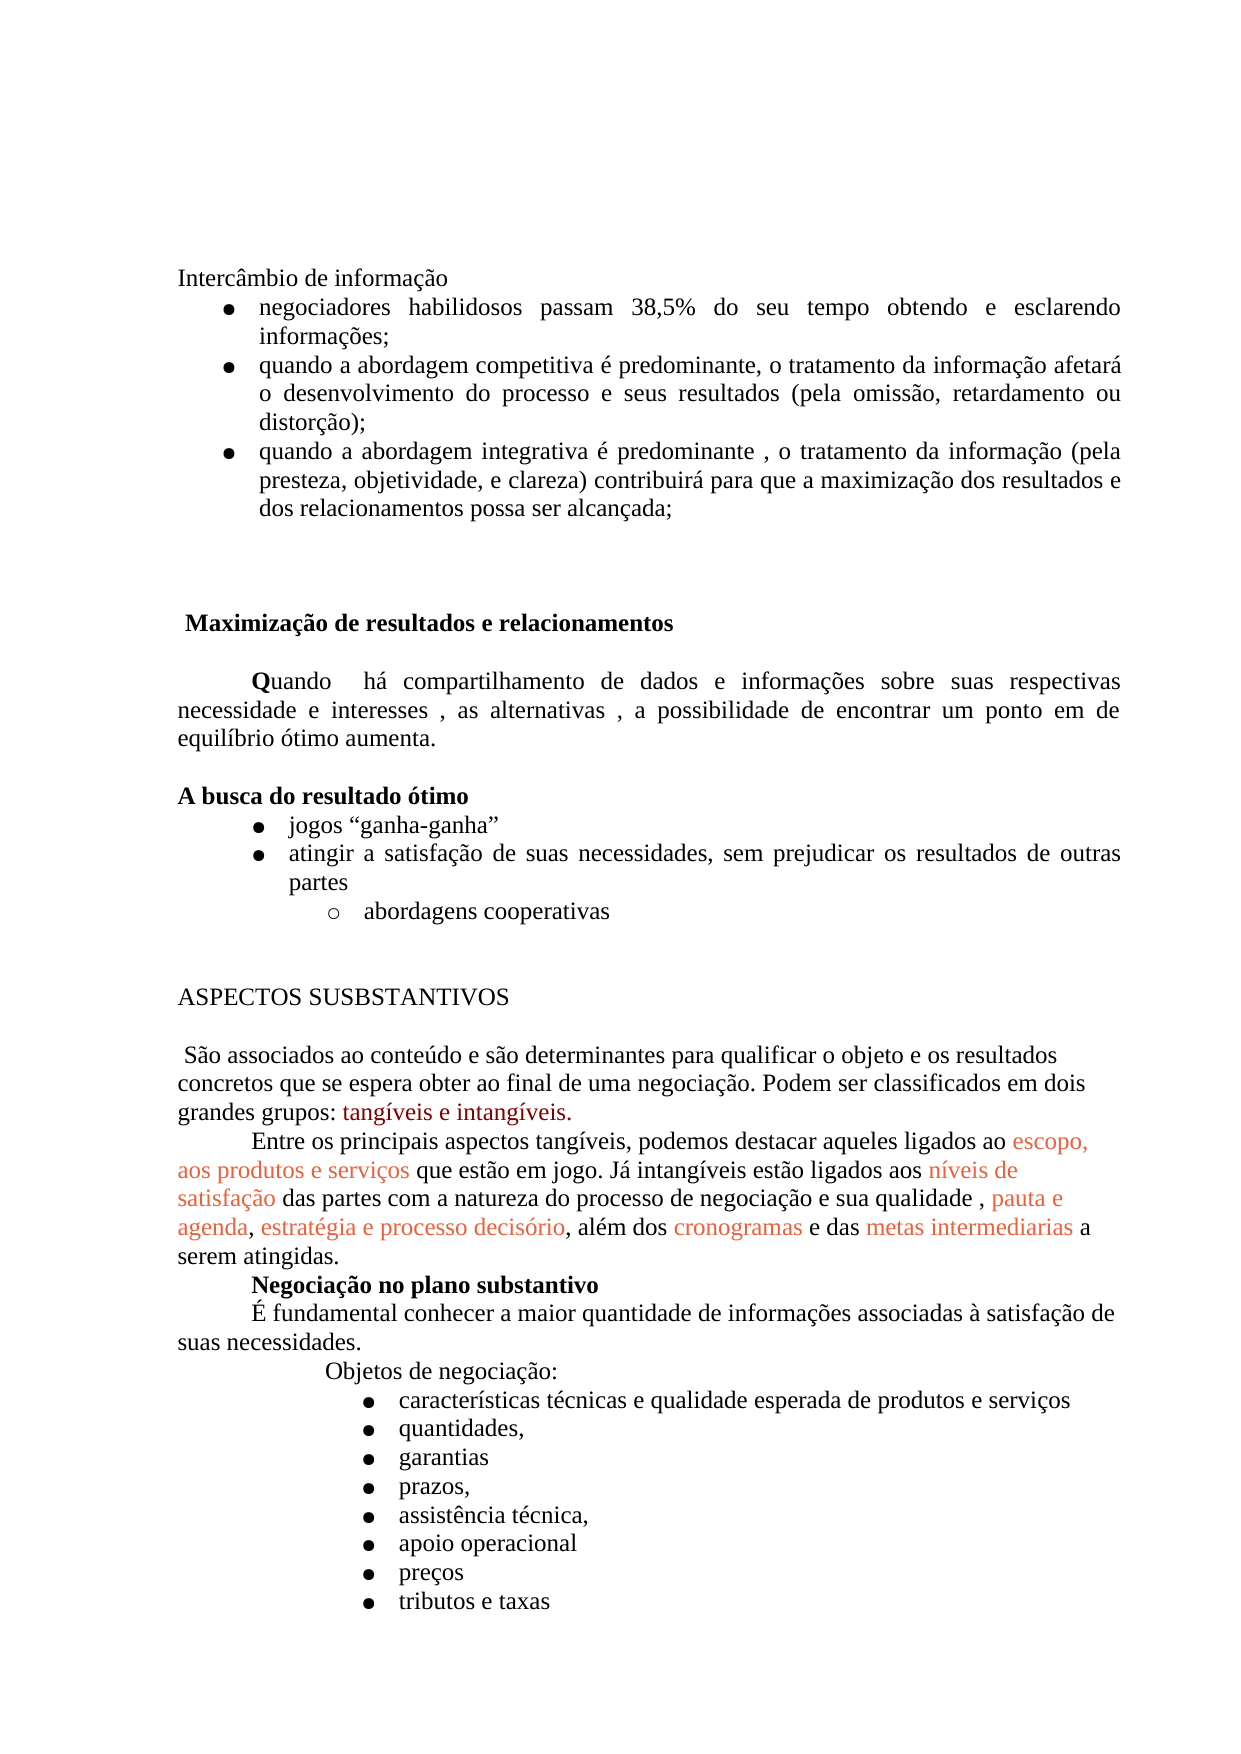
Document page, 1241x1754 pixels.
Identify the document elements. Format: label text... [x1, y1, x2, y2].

list quando a abordagem integrativa é predominante , o tratamento da informação (pela presteza, objetividade, e clareza) contribuirá para que a maximização dos resultados e dos relacionamentos possa ser alcançada; [221, 436, 1122, 522]
list garantias [361, 1442, 1122, 1471]
list assistência técnica, [361, 1500, 1122, 1528]
list características técnicas e qualidade esperada de produtos e serviços [361, 1385, 1122, 1413]
list abordagens cooperativas [326, 896, 1122, 925]
text ASPECTOS SUSBSTANTIVOS [177, 982, 1122, 1011]
list prazos, [361, 1471, 1122, 1500]
text Negociação no plano substantivo [177, 1270, 1122, 1298]
list negociadores habilidosos passam 38,5% do seu tempo obtendo e esclarendo informações; [221, 292, 1122, 350]
list apoio operacional [361, 1528, 1122, 1557]
text Entre os principais aspectos tangíveis, podemos destacar aqueles ligados ao escopo, aos produtos e serviços que estão em jogo. Já intangíveis estão ligados aos níveis de satisfação das partes com a natureza do processo de negociação e sua qualidade , pauta e agenda, estratégia e processo decisório, além dos cronogramas e das metas intermediarias a serem atingidas. [177, 1126, 1122, 1270]
text É fundamental conhecer a maior quantidade de informações associadas à satisfação de suas necessidades. [177, 1298, 1122, 1356]
list Maximização de resultados e relacionamentos [147, 608, 1122, 637]
text A busca do resultado ótimo [177, 781, 1122, 810]
list tributos e taxas [361, 1586, 1122, 1615]
list quando a abordagem competitiva é predominante, o tratamento da informação afetará o desenvolvimento do processo e seus resultados (pela omissão, retardamento ou distorção); [221, 350, 1122, 436]
list jogos “ganha-ganha” [251, 810, 1122, 838]
list atingir a satisfação de suas necessidades, sem prejudicar os resultados de outras partes [251, 838, 1122, 896]
text Quando há compartilhamento de dados e informações sobre suas respectivas necessidade e interesses , as alternativas , a possibilidade de encontrar um ponto em de equilíbrio ótimo aumenta. [177, 666, 1122, 752]
text Objetos de negociação: [177, 1356, 1122, 1385]
text Intercâmbio de informação [177, 263, 1122, 292]
list preços [361, 1557, 1122, 1586]
list quantidades, [361, 1413, 1122, 1442]
text São associados ao conteúdo e são determinantes para qualificar o objeto e os resultados concretos que se espera obter ao final de uma negociação. Podem ser classificados em dois grandes grupos: tangíveis e intangíveis. [177, 1040, 1122, 1126]
